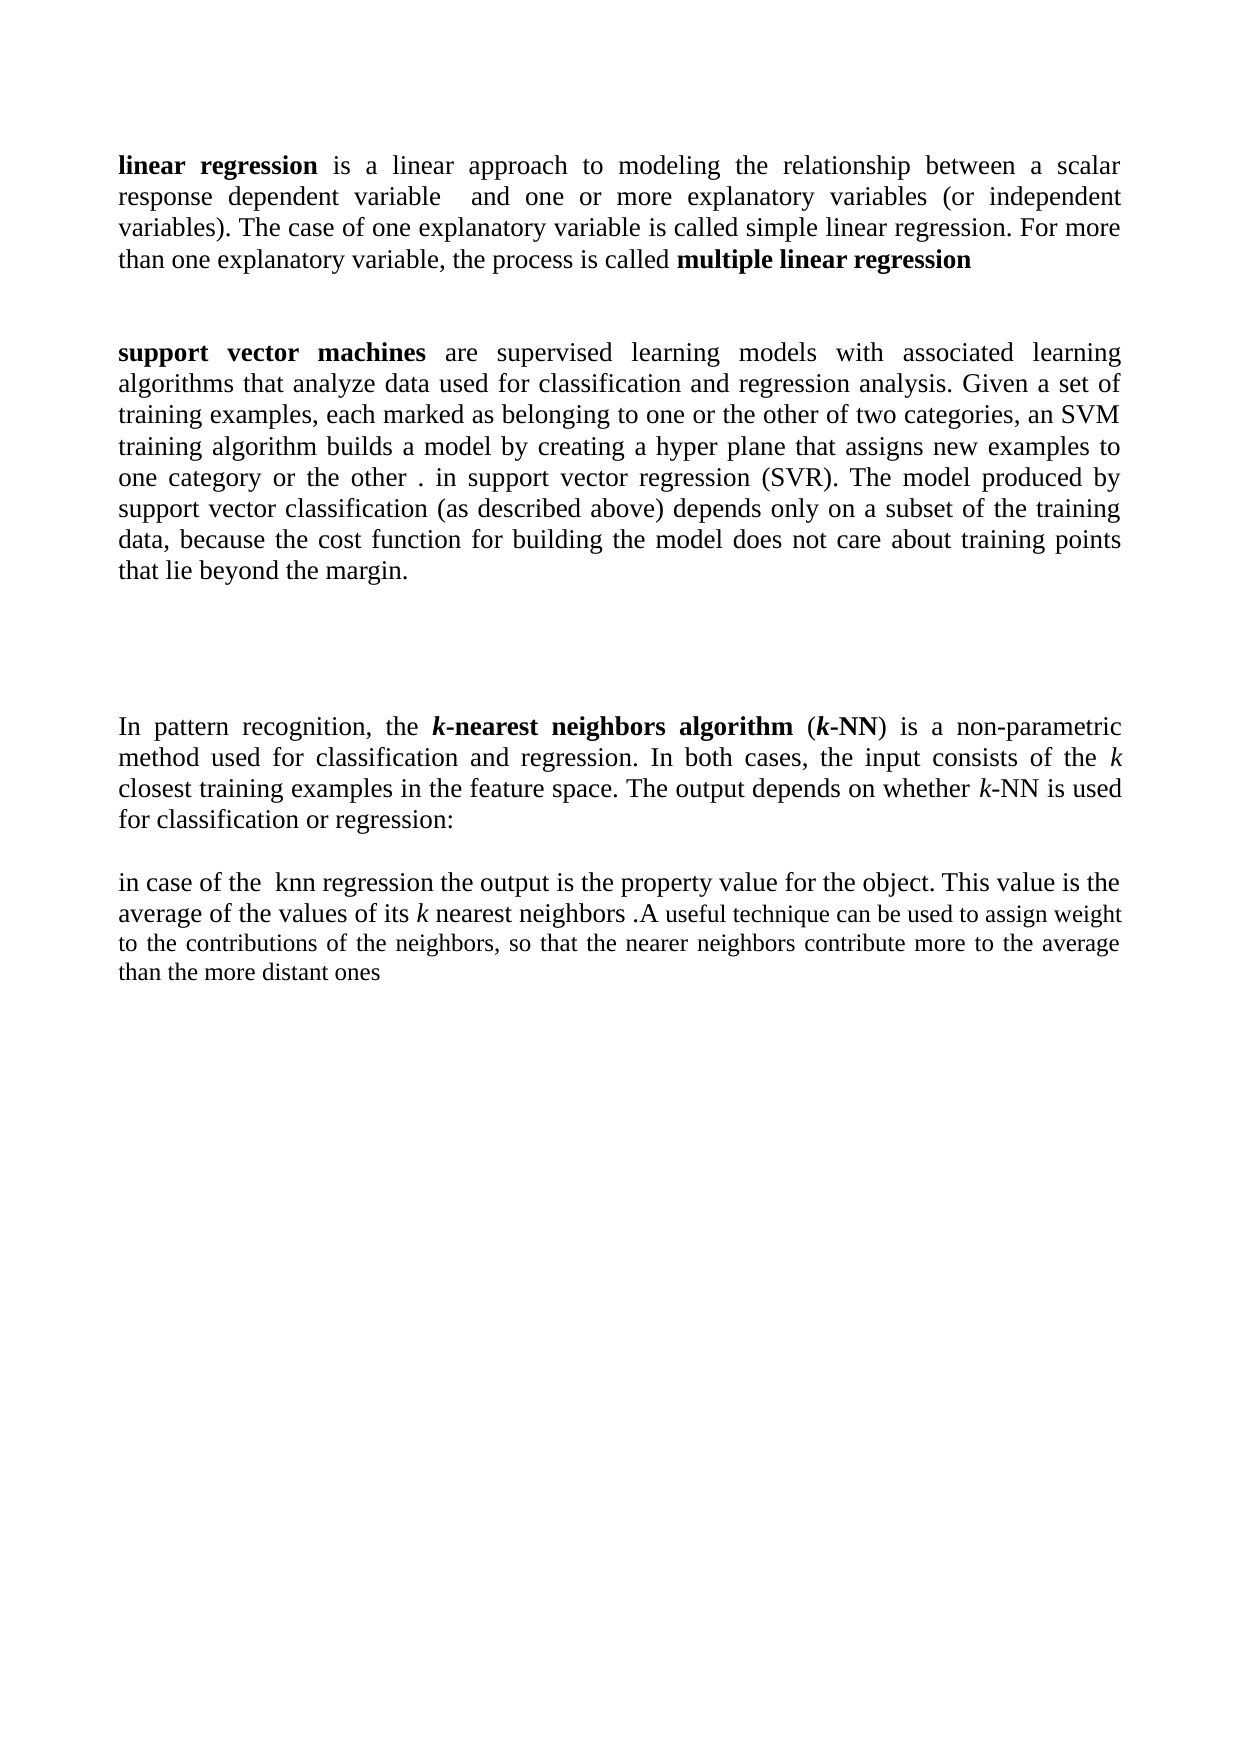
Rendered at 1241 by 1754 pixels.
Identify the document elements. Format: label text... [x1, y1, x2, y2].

text in case of the knn regression the output is the property value for the object. This value is the average of the values of its k nearest neighbors .A useful technique can be used to assign weight to the contributions of the neighbors, so that the nearer neighbors contribute more to the average than the more distant ones [118, 866, 1122, 985]
text support vector machines are supervised learning models with associated learning algorithms that analyze data used for classification and regression analysis. Given a set of training examples, each marked as belonging to one or the other of two categories, an SVM training algorithm builds a model by creating a hyper plane that assigns new examples to one category or the other . in support vector regression (SVR). The model produced by support vector classification (as described above) depends only on a subset of the training data, because the cost function for building the model does not care about training points that lie beyond the margin. [118, 336, 1122, 585]
text In pattern recognition, the k-nearest neighbors algorithm (k-NN) is a non-parametric method used for classification and regression. In both cases, the input consists of the k closest training examples in the feature space. The output depends on whether k-NN is used for classification or regression: [118, 710, 1122, 834]
text linear regression is a linear approach to modeling the relationship between a scalar response dependent variable and one or more explanatory variables (or independent variables). The case of one explanatory variable is called simple linear regression. For more than one explanatory variable, the process is called multiple linear regression [118, 149, 1122, 274]
